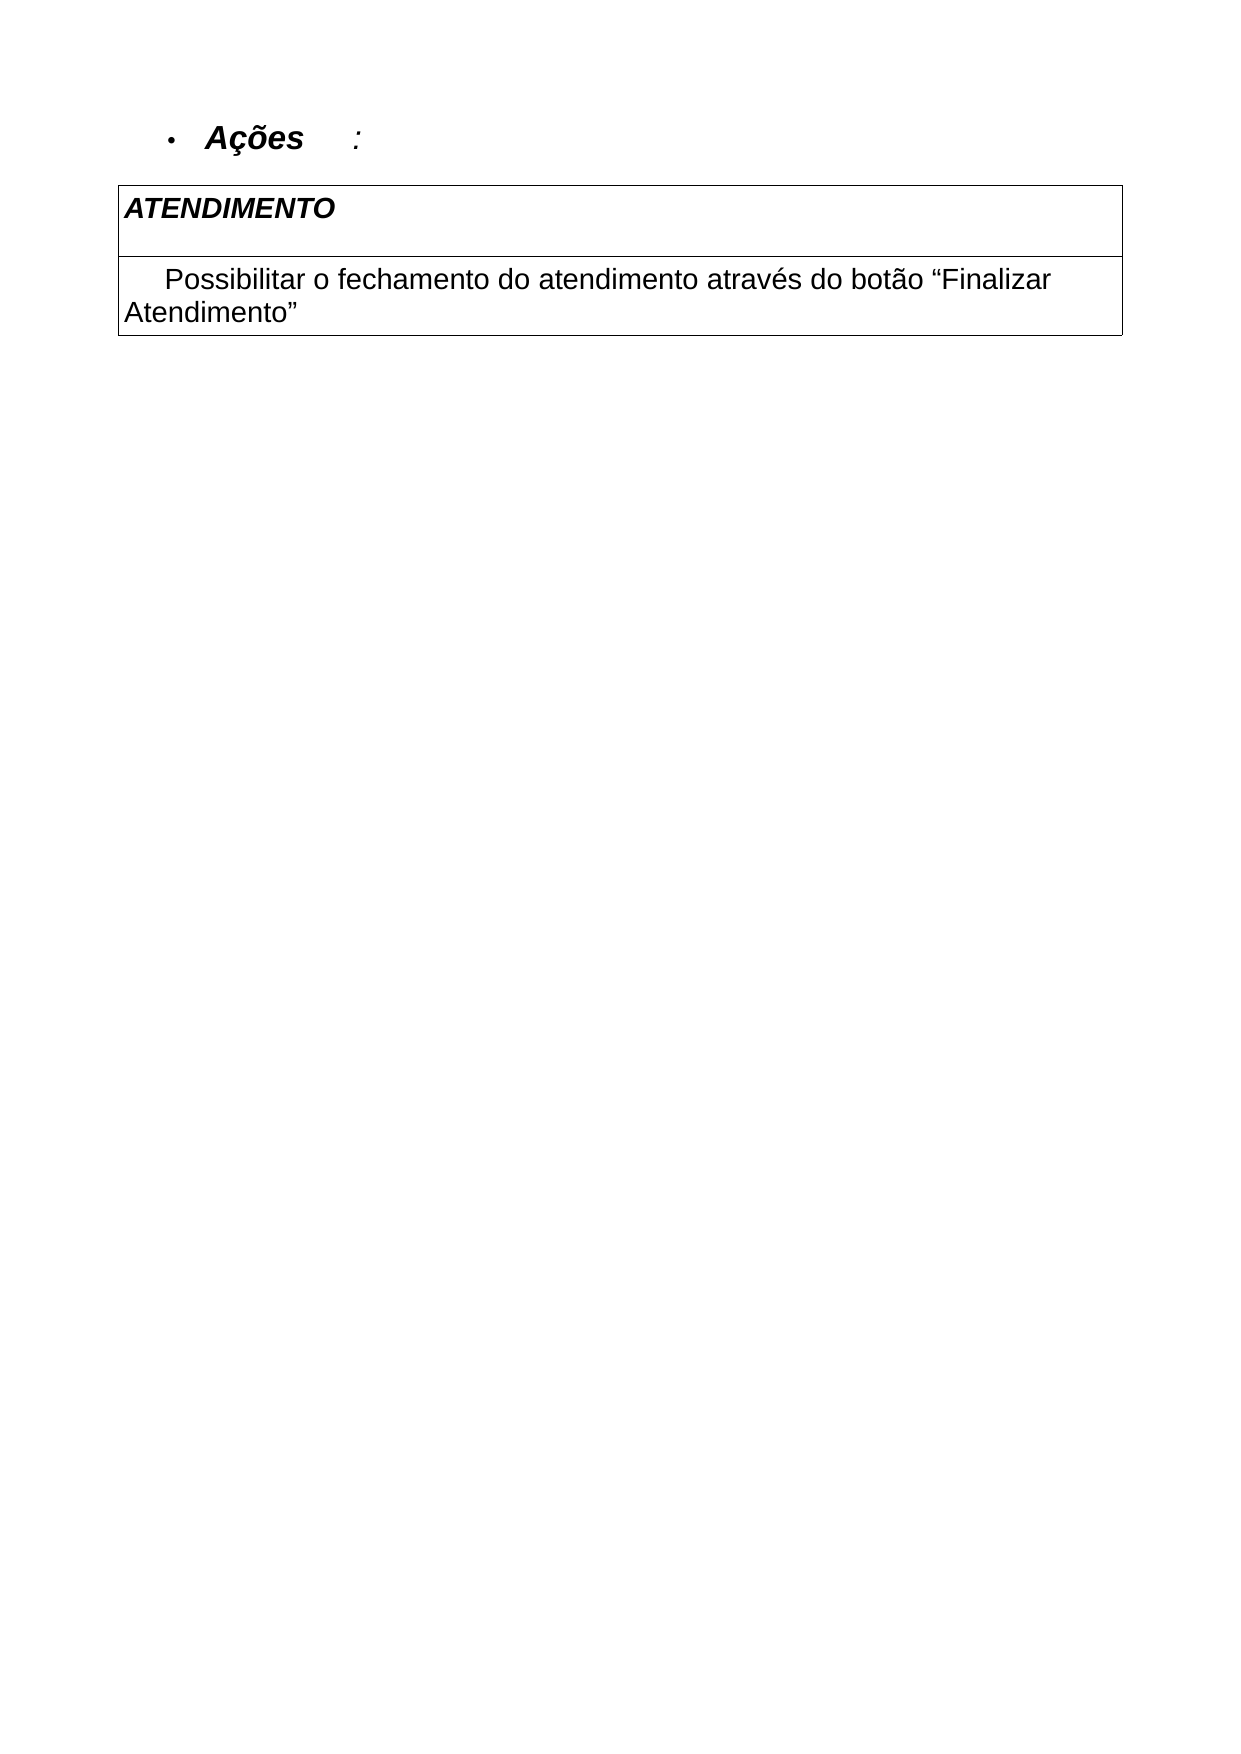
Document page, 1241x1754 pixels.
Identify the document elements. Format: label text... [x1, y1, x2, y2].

table_cell Possibilitar o fechamento do atendimento através do botão “Finalizar Atendimento” [119, 257, 1122, 335]
list Ações : [167, 118, 1122, 185]
table_header ATENDIMENTO [119, 186, 1122, 256]
